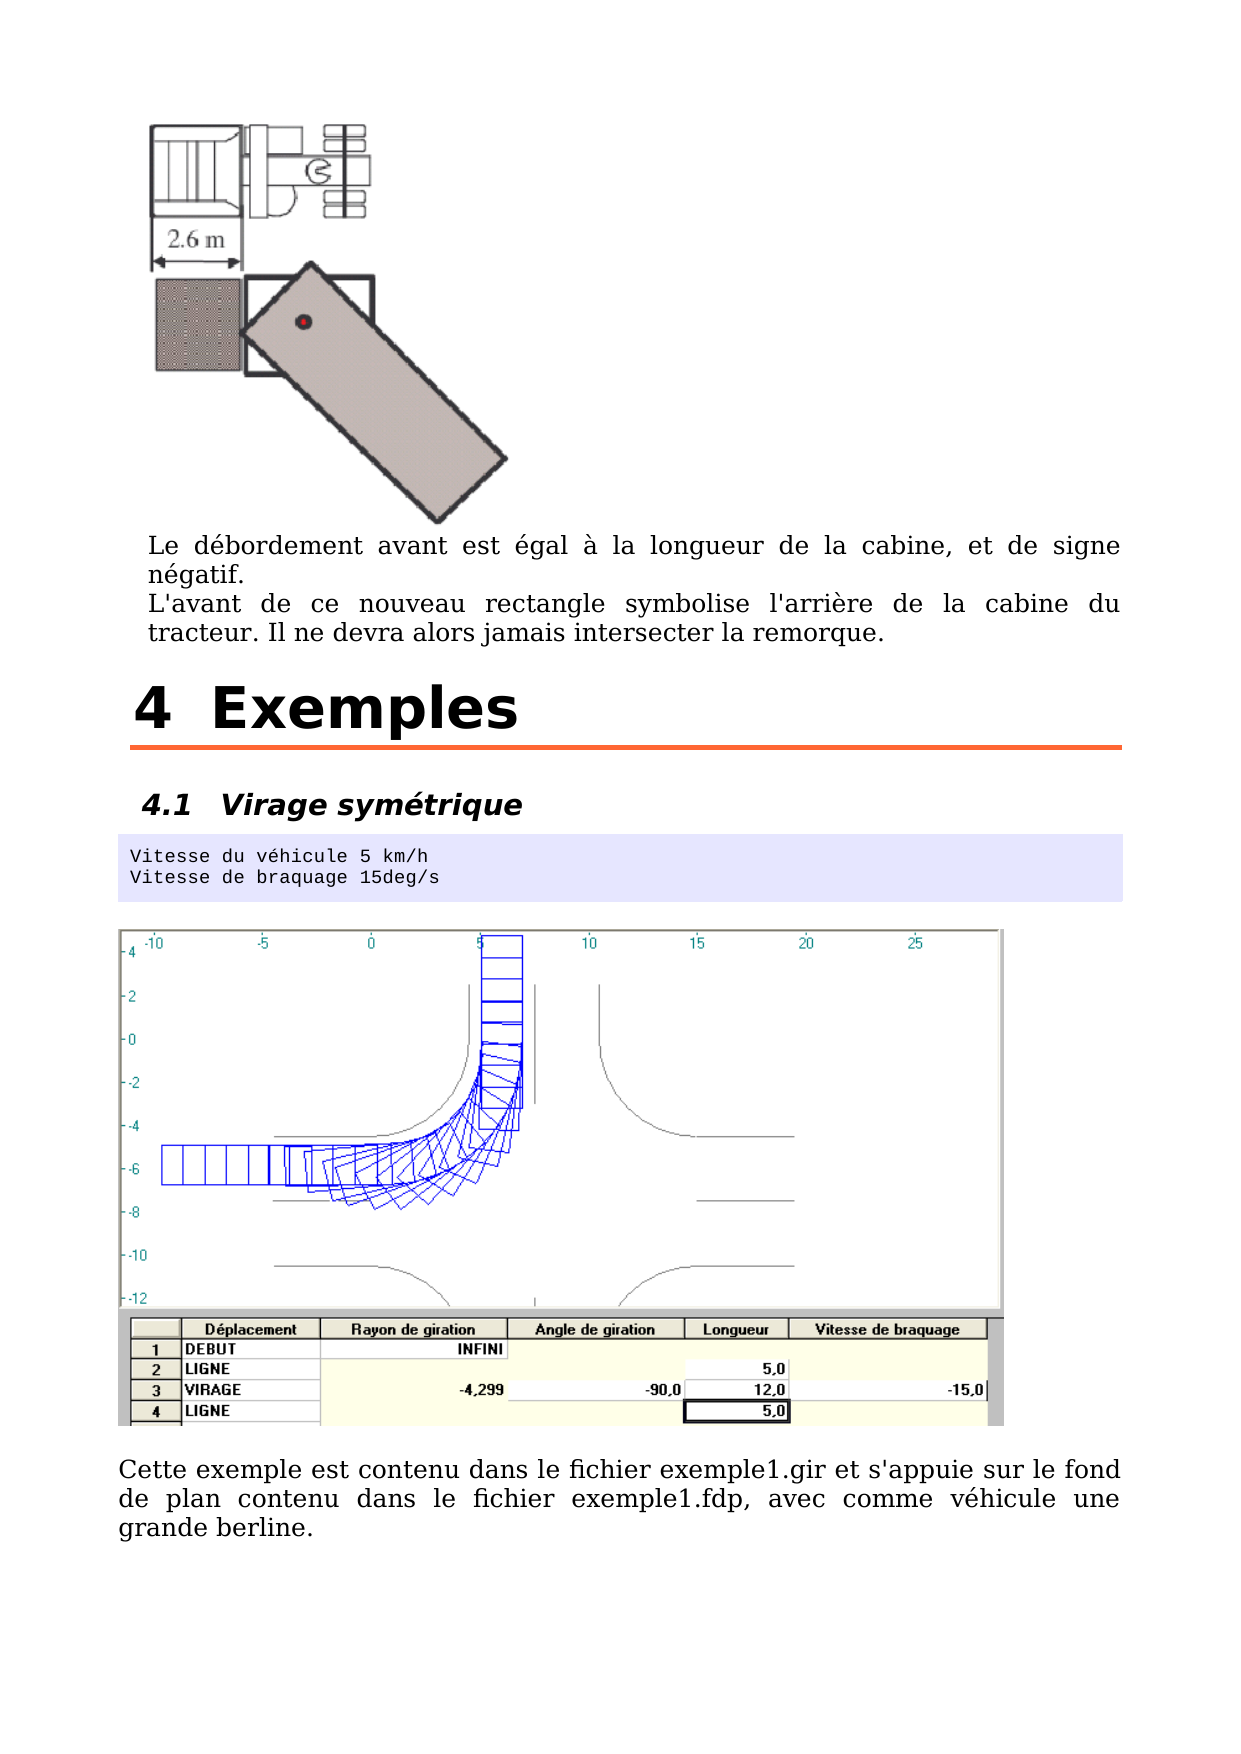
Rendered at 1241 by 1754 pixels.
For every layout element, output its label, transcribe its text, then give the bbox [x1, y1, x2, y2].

text Cette exemple est contenu dans le fichier exemple1.gir et s'appuie sur le fond de plan contenu dans le fichier exemple1.fdp, avec comme véhicule une grande berline. [118, 1455, 1122, 1542]
list Vitesse du véhicule 5 km/h Vitesse de braquage 15deg/s [119, 835, 1122, 901]
subtitle Virage symétrique [142, 788, 1122, 822]
list Le débordement avant est égal à la longueur de la cabine, et de signe négatif. L'avant de ce nouveau rectangle symbolise l'arrière de la cabine du tracteur. Il ne devra alors jamais intersecter la remorque. [118, 118, 1122, 647]
picture [118, 929, 1004, 1426]
picture [147, 118, 519, 532]
subtitle Exemples [130, 672, 1122, 745]
